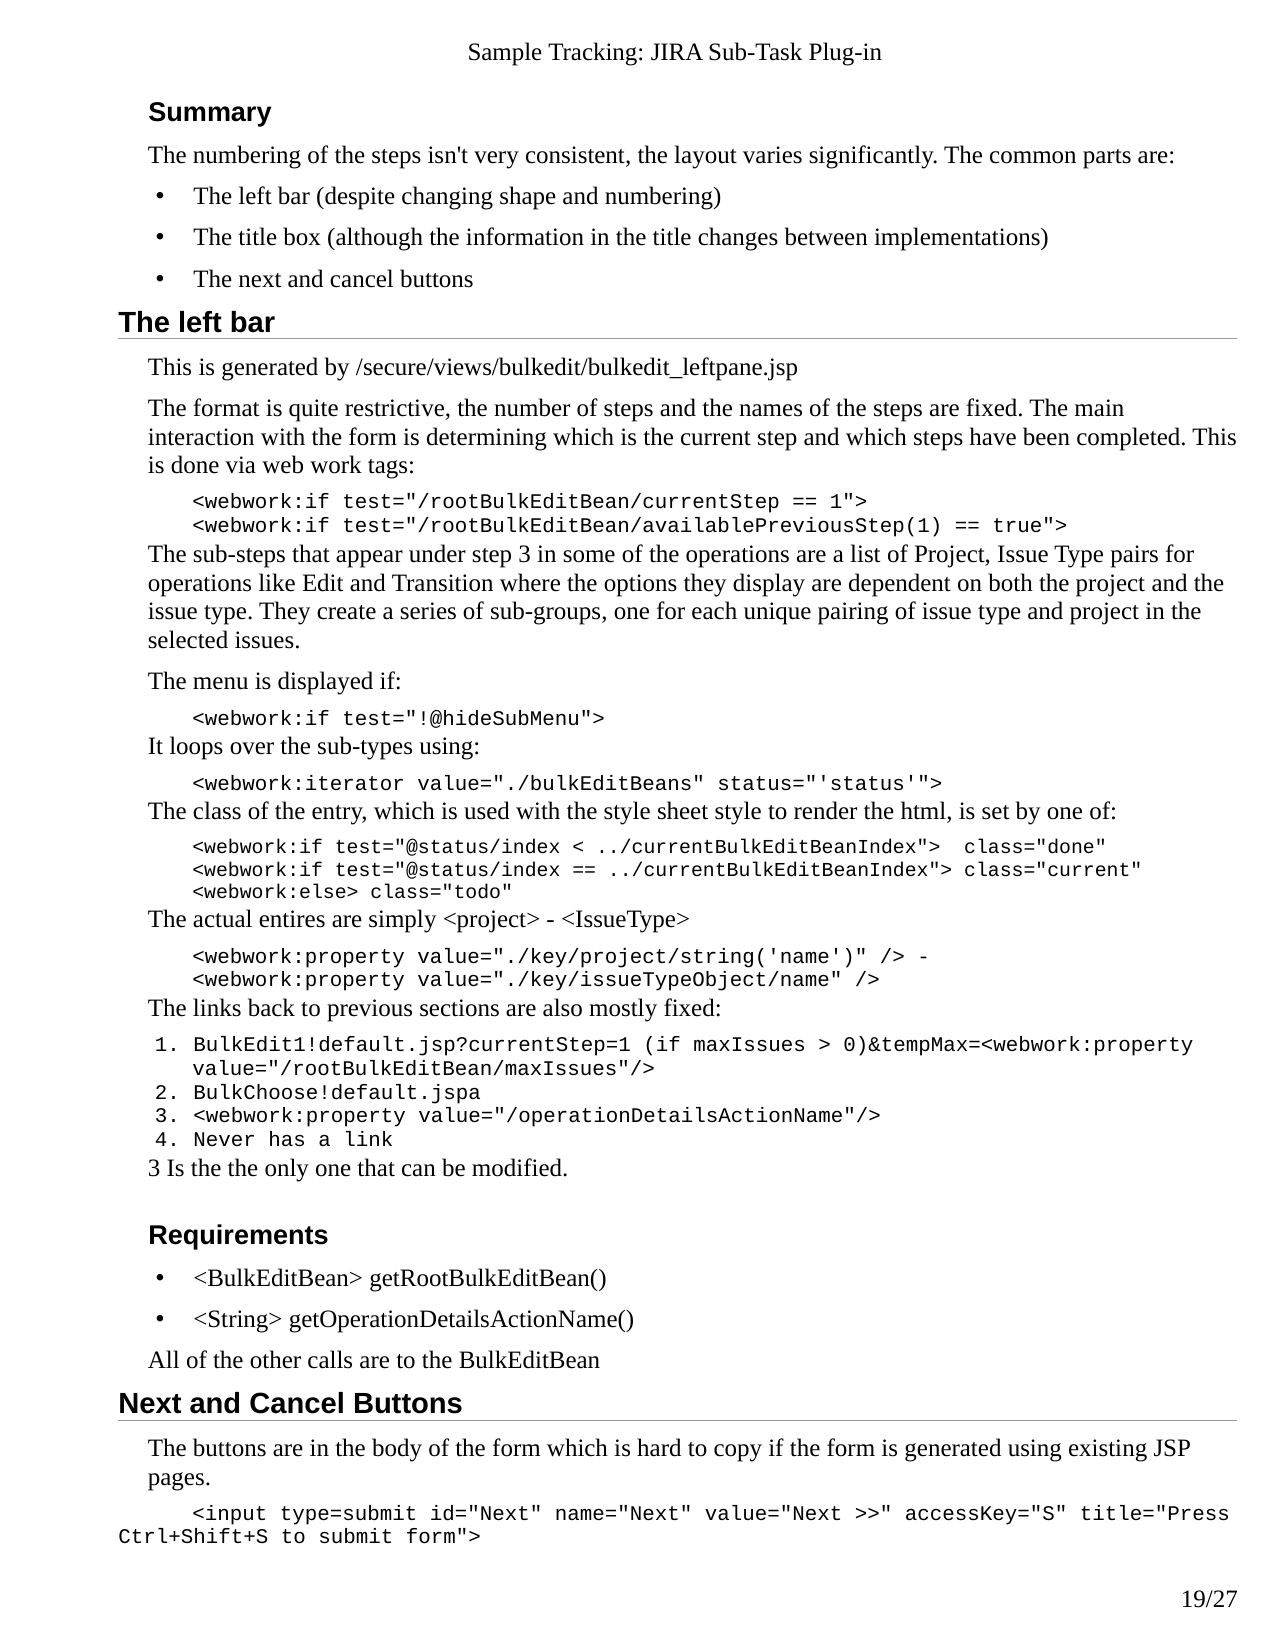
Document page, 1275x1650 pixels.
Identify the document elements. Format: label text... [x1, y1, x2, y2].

text <webwork:iterator value="./bulkEditBeans" status="'status'"> [192, 772, 1237, 796]
list The next and cancel buttons [156, 264, 1237, 292]
subtitle The left bar [118, 305, 1237, 338]
subtitle Requirements [148, 1219, 1237, 1250]
text All of the other calls are to the BulkEditBean [148, 1345, 1237, 1374]
text The sub-steps that appear under step 3 in some of the operations are a list of Project, Issue Type pairs for operations like Edit and Transition where the options they display are dependent on both the project and the issue type. They create a series of sub-groups, one for each unique pairing of issue type and project in the selected issues. [148, 539, 1237, 654]
text It loops over the sub-types using: [148, 731, 1237, 760]
text The menu is displayed if: [148, 666, 1237, 695]
list The title box (although the information in the title changes between implementations) [156, 222, 1237, 251]
text <webwork:if test="/rootBulkEditBean/availablePreviousStep(1) == true"> [192, 515, 1237, 539]
list The left bar (despite changing shape and numbering) [156, 181, 1237, 210]
text <webwork:if test="@status/index == ../currentBulkEditBeanIndex"> class="current" [192, 860, 1237, 882]
list BulkEdit1!default.jsp?currentStep=1 (if maxIssues > 0)&tempMax=<webwork:property value="/rootBulkEditBean/maxIssues"/> [154, 1034, 1237, 1082]
text <webwork:property value="./key/issueTypeObject/name" /> [192, 969, 1237, 993]
text <webwork:else> class="todo" [192, 882, 1237, 904]
text The links back to previous sections are also mostly fixed: [148, 993, 1237, 1022]
text <webwork:property value="./key/project/string('name')" /> - [192, 946, 1237, 969]
text The actual entires are simply <project> - <IssueType> [148, 904, 1237, 933]
subtitle Next and Cancel Buttons [118, 1386, 1237, 1420]
text The format is quite restrictive, the number of steps and the names of the steps are fixed. The main interaction with the form is determining which is the current step and which steps have been completed. This is done via web work tags: [148, 393, 1237, 479]
subtitle Summary [148, 96, 1237, 127]
text This is generated by /secure/views/bulkedit/bulkedit_leftpane.jsp [148, 352, 1237, 380]
text <webwork:if test="!@hideSubMenu"> [192, 708, 1237, 731]
list <webwork:property value="/operationDetailsActionName"/> [154, 1105, 1237, 1129]
list <BulkEditBean> getRootBulkEditBean() [156, 1263, 1237, 1291]
list <String> getOperationDetailsActionName() [156, 1304, 1237, 1333]
text <input type=submit id="Next" name="Next" value="Next >>" accessKey="S" title="Press Ctrl+Shift+S to submit form"> [118, 1503, 1237, 1550]
list BulkChoose!default.jspa [154, 1082, 1237, 1105]
text The numbering of the steps isn't very consistent, the layout varies significantly. The common parts are: [148, 140, 1237, 169]
text <webwork:if test="@status/index < ../currentBulkEditBeanIndex"> class="done" [192, 837, 1237, 860]
text <webwork:if test="/rootBulkEditBean/currentStep == 1"> [192, 492, 1237, 515]
list Never has a link [154, 1129, 1237, 1153]
text 3 Is the the only one that can be modified. [148, 1153, 1237, 1181]
text The class of the entry, which is used with the style sheet style to render the html, is set by one of: [148, 796, 1237, 825]
text The buttons are in the body of the form which is hard to copy if the form is generated using existing JSP pages. [148, 1433, 1237, 1490]
